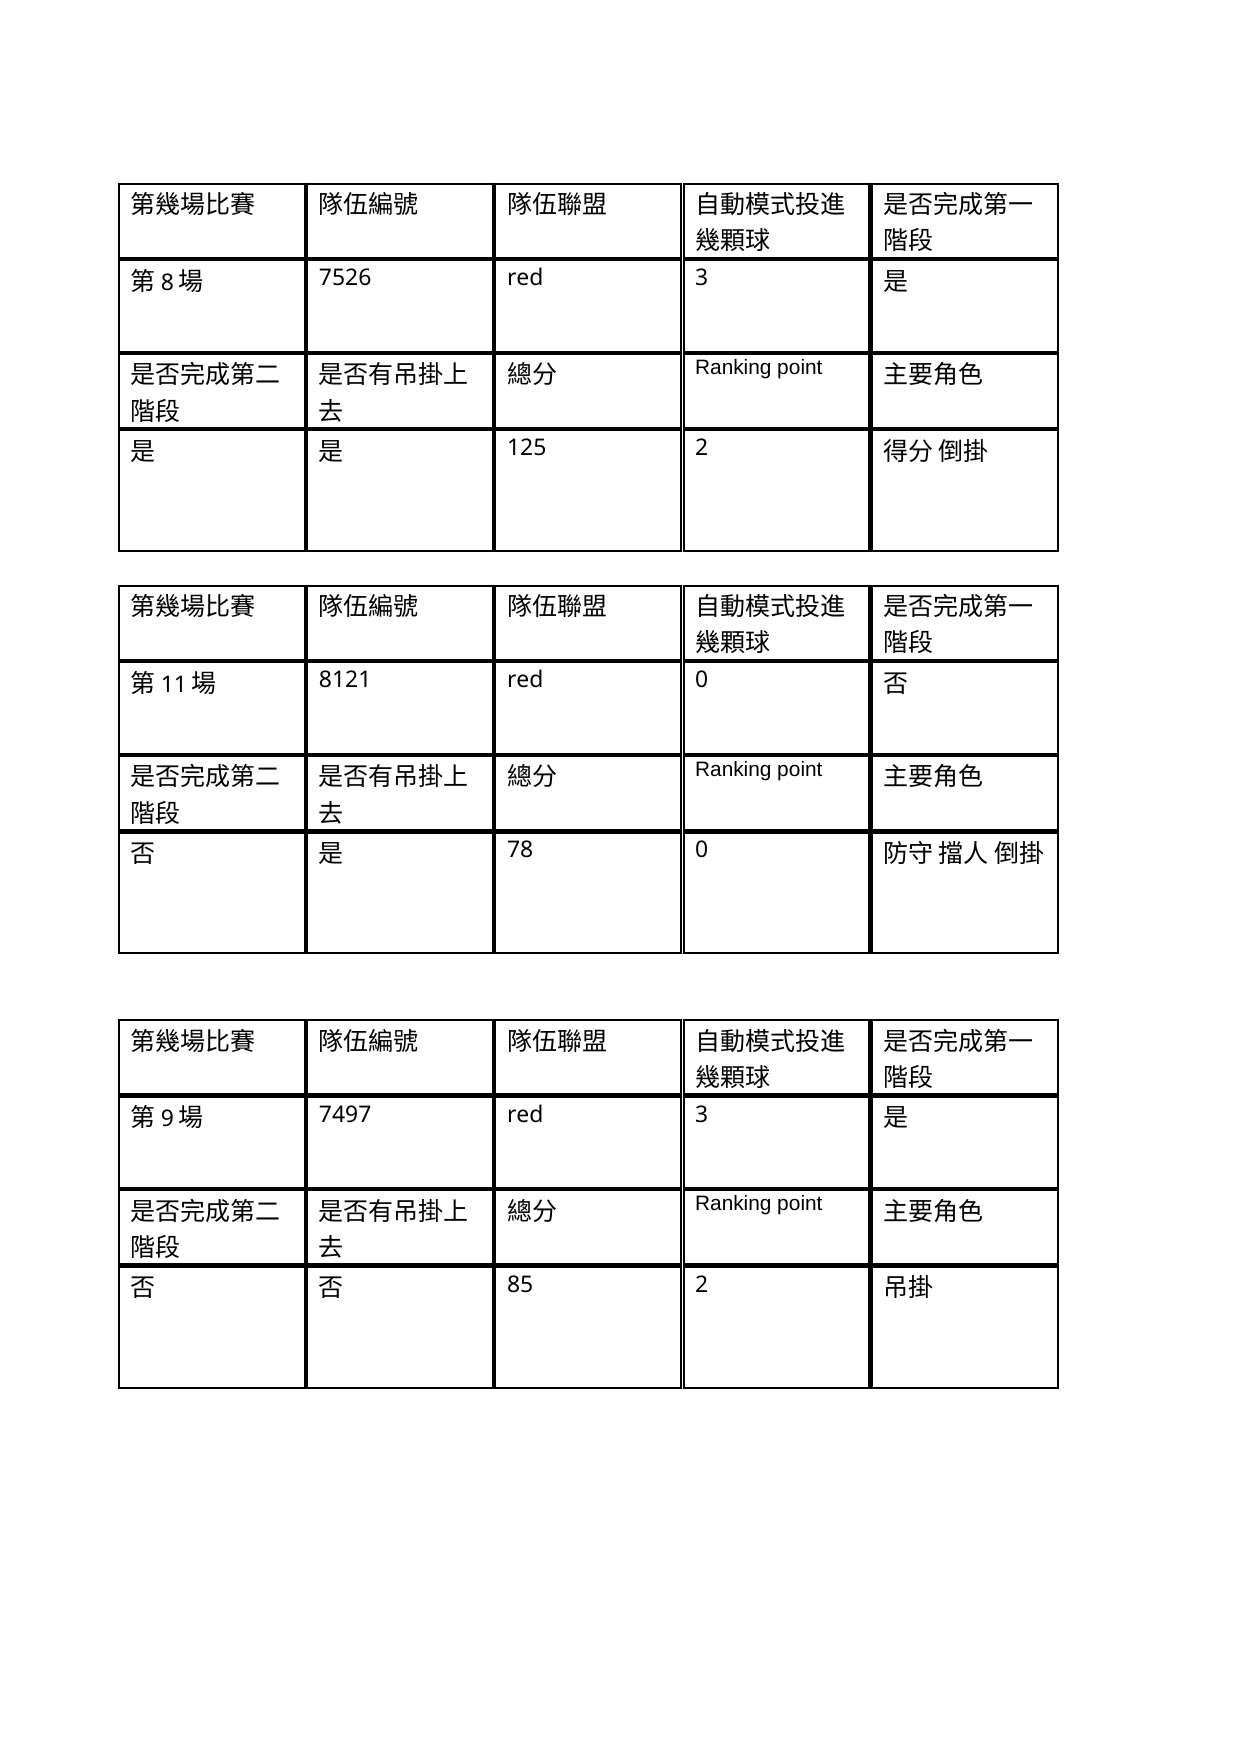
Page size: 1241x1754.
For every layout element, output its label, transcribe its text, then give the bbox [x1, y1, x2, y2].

table_cell 是 [120, 431, 304, 550]
table_header 隊伍編號 [308, 587, 492, 659]
table_cell 是 [308, 834, 492, 952]
table_cell 總分 [496, 757, 680, 829]
table_cell 是否完成第二階段 [120, 355, 304, 427]
table_cell 2 [685, 431, 868, 550]
table_cell 8121 [308, 663, 492, 753]
table_cell 總分 [496, 355, 680, 427]
table_cell 第8場 [120, 261, 304, 351]
table_cell 是 [873, 261, 1057, 351]
table_header 第幾場比賽 [120, 1021, 304, 1093]
table_cell Ranking point [685, 757, 868, 829]
table_header 第幾場比賽 [120, 587, 304, 659]
table_cell 是否完成第二階段 [120, 757, 304, 829]
table_cell 否 [308, 1268, 492, 1387]
table_cell 7497 [308, 1098, 492, 1187]
table_cell 3 [685, 261, 868, 351]
table_cell 否 [873, 663, 1057, 753]
table_cell 是否完成第二階段 [120, 1191, 304, 1263]
table_cell 是否有吊掛上去 [308, 1191, 492, 1263]
table_cell Ranking point [685, 355, 868, 427]
table_cell 125 [496, 431, 680, 550]
table_header 自動模式投進幾顆球 [685, 587, 868, 659]
table_cell 主要角色 [873, 757, 1057, 829]
table_cell 85 [496, 1268, 680, 1387]
table_cell red [496, 1098, 680, 1187]
table_header 是否完成第一階段 [873, 1021, 1057, 1093]
table_cell 7526 [308, 261, 492, 351]
table_cell 是 [308, 431, 492, 550]
table_cell 0 [685, 834, 868, 952]
table_cell 否 [120, 834, 304, 952]
table_header 第幾場比賽 [120, 185, 304, 257]
table_cell 第11場 [120, 663, 304, 753]
table_cell 吊掛 [873, 1268, 1057, 1387]
table_cell 主要角色 [873, 355, 1057, 427]
table_cell 得分 倒掛 [873, 431, 1057, 550]
table_cell red [496, 261, 680, 351]
table_header 隊伍聯盟 [496, 185, 680, 257]
table_header 是否完成第一階段 [873, 587, 1057, 659]
table_cell Ranking point [685, 1191, 868, 1263]
table_cell 3 [685, 1098, 868, 1187]
table_cell 主要角色 [873, 1191, 1057, 1263]
table_header 自動模式投進幾顆球 [685, 185, 868, 257]
table_cell 是否有吊掛上去 [308, 757, 492, 829]
table_cell 0 [685, 663, 868, 753]
table_cell 總分 [496, 1191, 680, 1263]
table_cell 否 [120, 1268, 304, 1387]
table_header 隊伍聯盟 [496, 587, 680, 659]
table_header 隊伍編號 [308, 1021, 492, 1093]
table_cell 78 [496, 834, 680, 952]
table_cell 防守 擋人 倒掛 [873, 834, 1057, 952]
table_cell 是否有吊掛上去 [308, 355, 492, 427]
table_cell 第9場 [120, 1098, 304, 1187]
table_header 是否完成第一階段 [873, 185, 1057, 257]
table_cell 是 [873, 1098, 1057, 1187]
table_header 自動模式投進幾顆球 [685, 1021, 868, 1093]
table_cell red [496, 663, 680, 753]
table_cell 2 [685, 1268, 868, 1387]
table_header 隊伍聯盟 [496, 1021, 680, 1093]
table_header 隊伍編號 [308, 185, 492, 257]
